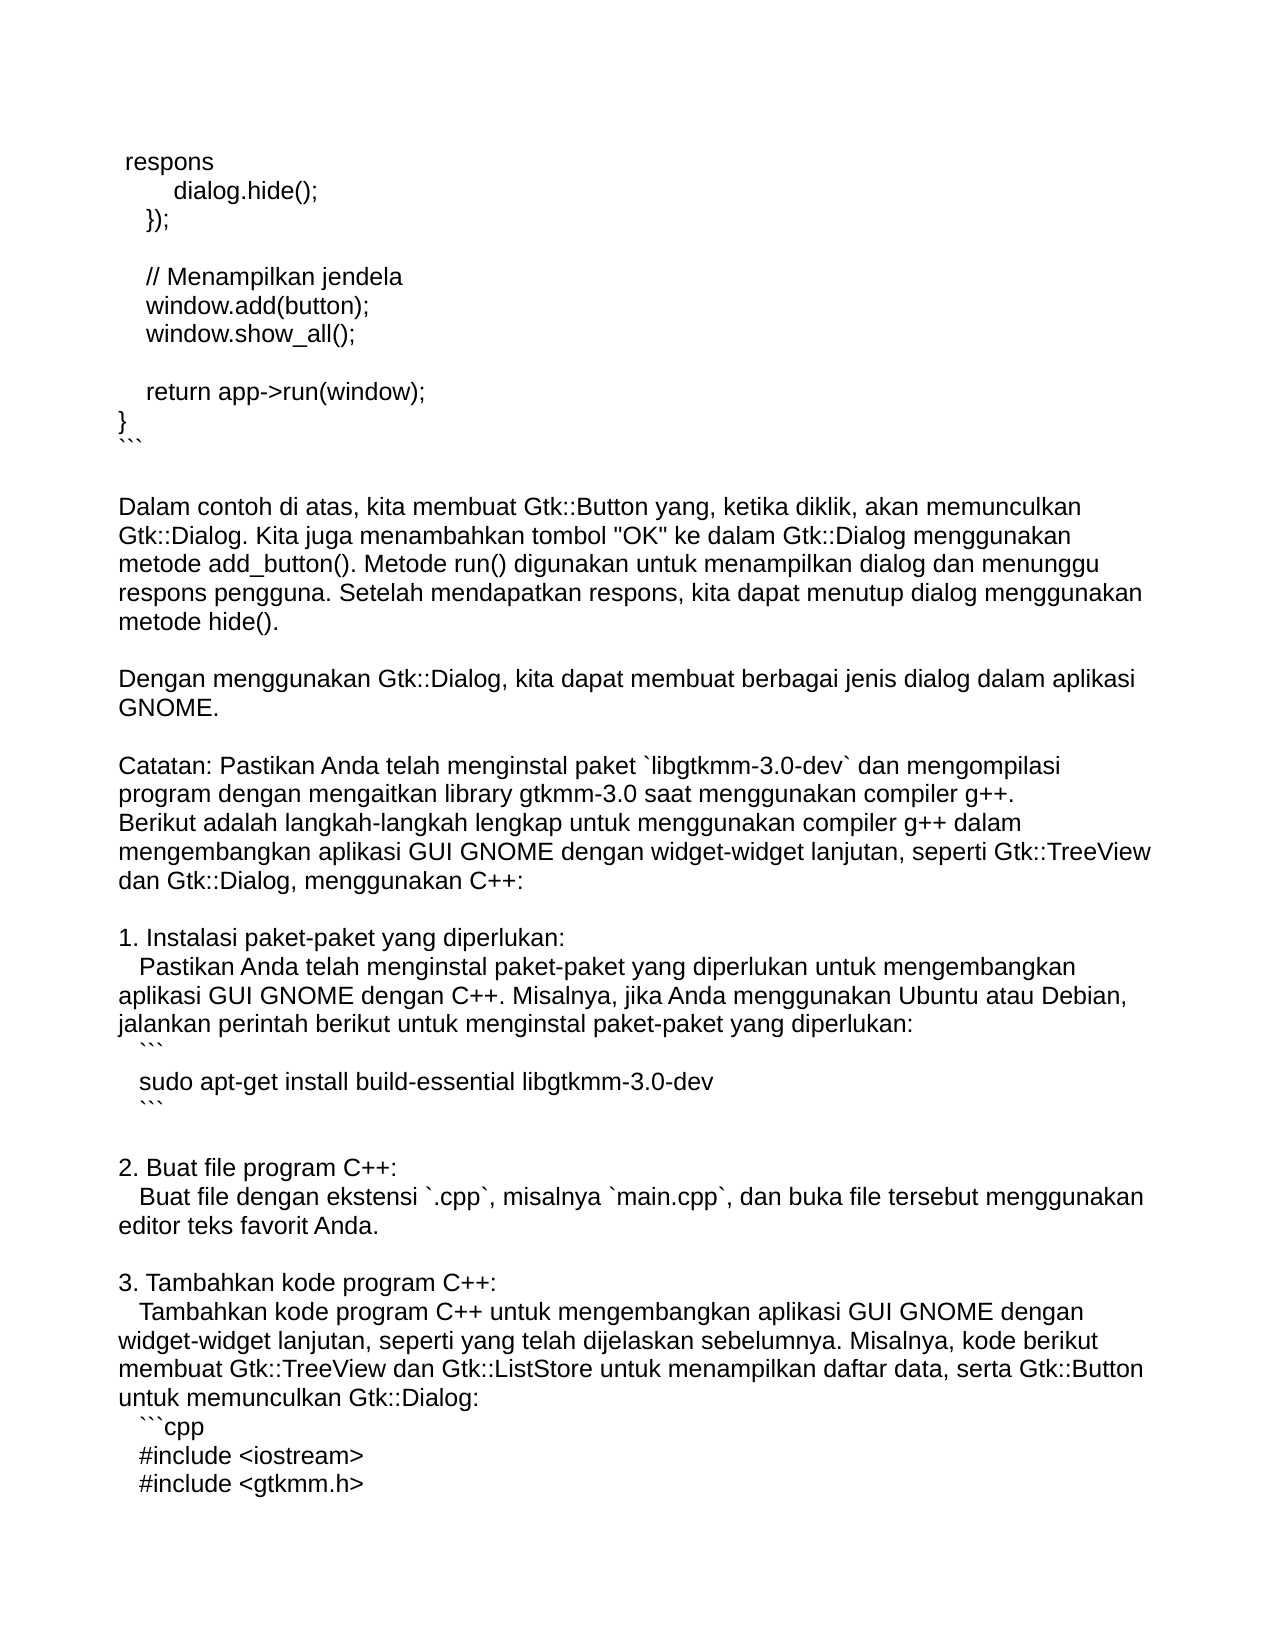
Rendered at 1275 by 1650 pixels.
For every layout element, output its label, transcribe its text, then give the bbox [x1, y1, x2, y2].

text window.show_all(); [118, 319, 1157, 348]
text Pastikan Anda telah menginstal paket-paket yang diperlukan untuk mengembangkan aplikasi GUI GNOME dengan C++. Misalnya, jika Anda menggunakan Ubuntu atau Debian, jalankan perintah berikut untuk menginstal paket-paket yang diperlukan: [118, 952, 1157, 1038]
text window.add(button); [118, 291, 1157, 319]
text Dalam contoh di atas, kita membuat Gtk::Button yang, ketika diklik, akan memunculkan Gtk::Dialog. Kita juga menambahkan tombol "OK" ke dalam Gtk::Dialog menggunakan metode add_button(). Metode run() digunakan untuk menampilkan dialog dan menunggu respons pengguna. Setelah mendapatkan respons, kita dapat menutup dialog menggunakan metode hide(). [118, 492, 1157, 636]
text sudo apt-get install build-essential libgtkmm-3.0-dev [118, 1067, 1157, 1096]
text dialog.hide(); [118, 176, 1157, 204]
text #include <gtkmm.h> [118, 1469, 1157, 1498]
text // Menampilkan jendela [118, 262, 1157, 291]
text ``` [118, 1096, 1157, 1124]
text ``` [118, 1038, 1157, 1067]
text ``` [118, 434, 1157, 463]
text respons [118, 147, 1157, 176]
text Catatan: Pastikan Anda telah menginstal paket `libgtkmm-3.0-dev` dan mengompilasi program dengan mengaitkan library gtkmm-3.0 saat menggunakan compiler g++. [118, 751, 1157, 808]
text Tambahkan kode program C++ untuk mengembangkan aplikasi GUI GNOME dengan widget-widget lanjutan, seperti yang telah dijelaskan sebelumnya. Misalnya, kode berikut membuat Gtk::TreeView dan Gtk::ListStore untuk menampilkan daftar data, serta Gtk::Button untuk memunculkan Gtk::Dialog: [118, 1297, 1157, 1412]
text }); [118, 204, 1157, 233]
text } [118, 406, 1157, 434]
text Berikut adalah langkah-langkah lengkap untuk menggunakan compiler g++ dalam mengembangkan aplikasi GUI GNOME dengan widget-widget lanjutan, seperti Gtk::TreeView dan Gtk::Dialog, menggunakan C++: [118, 808, 1157, 894]
text 3. Tambahkan kode program C++: [118, 1268, 1157, 1297]
text Buat file dengan ekstensi `.cpp`, misalnya `main.cpp`, dan buka file tersebut menggunakan editor teks favorit Anda. [118, 1182, 1157, 1239]
text Dengan menggunakan Gtk::Dialog, kita dapat membuat berbagai jenis dialog dalam aplikasi GNOME. [118, 664, 1157, 722]
text 2. Buat file program C++: [118, 1153, 1157, 1182]
text ```cpp [118, 1412, 1157, 1441]
text 1. Instalasi paket-paket yang diperlukan: [118, 923, 1157, 952]
text return app->run(window); [118, 377, 1157, 406]
text #include <iostream> [118, 1441, 1157, 1469]
